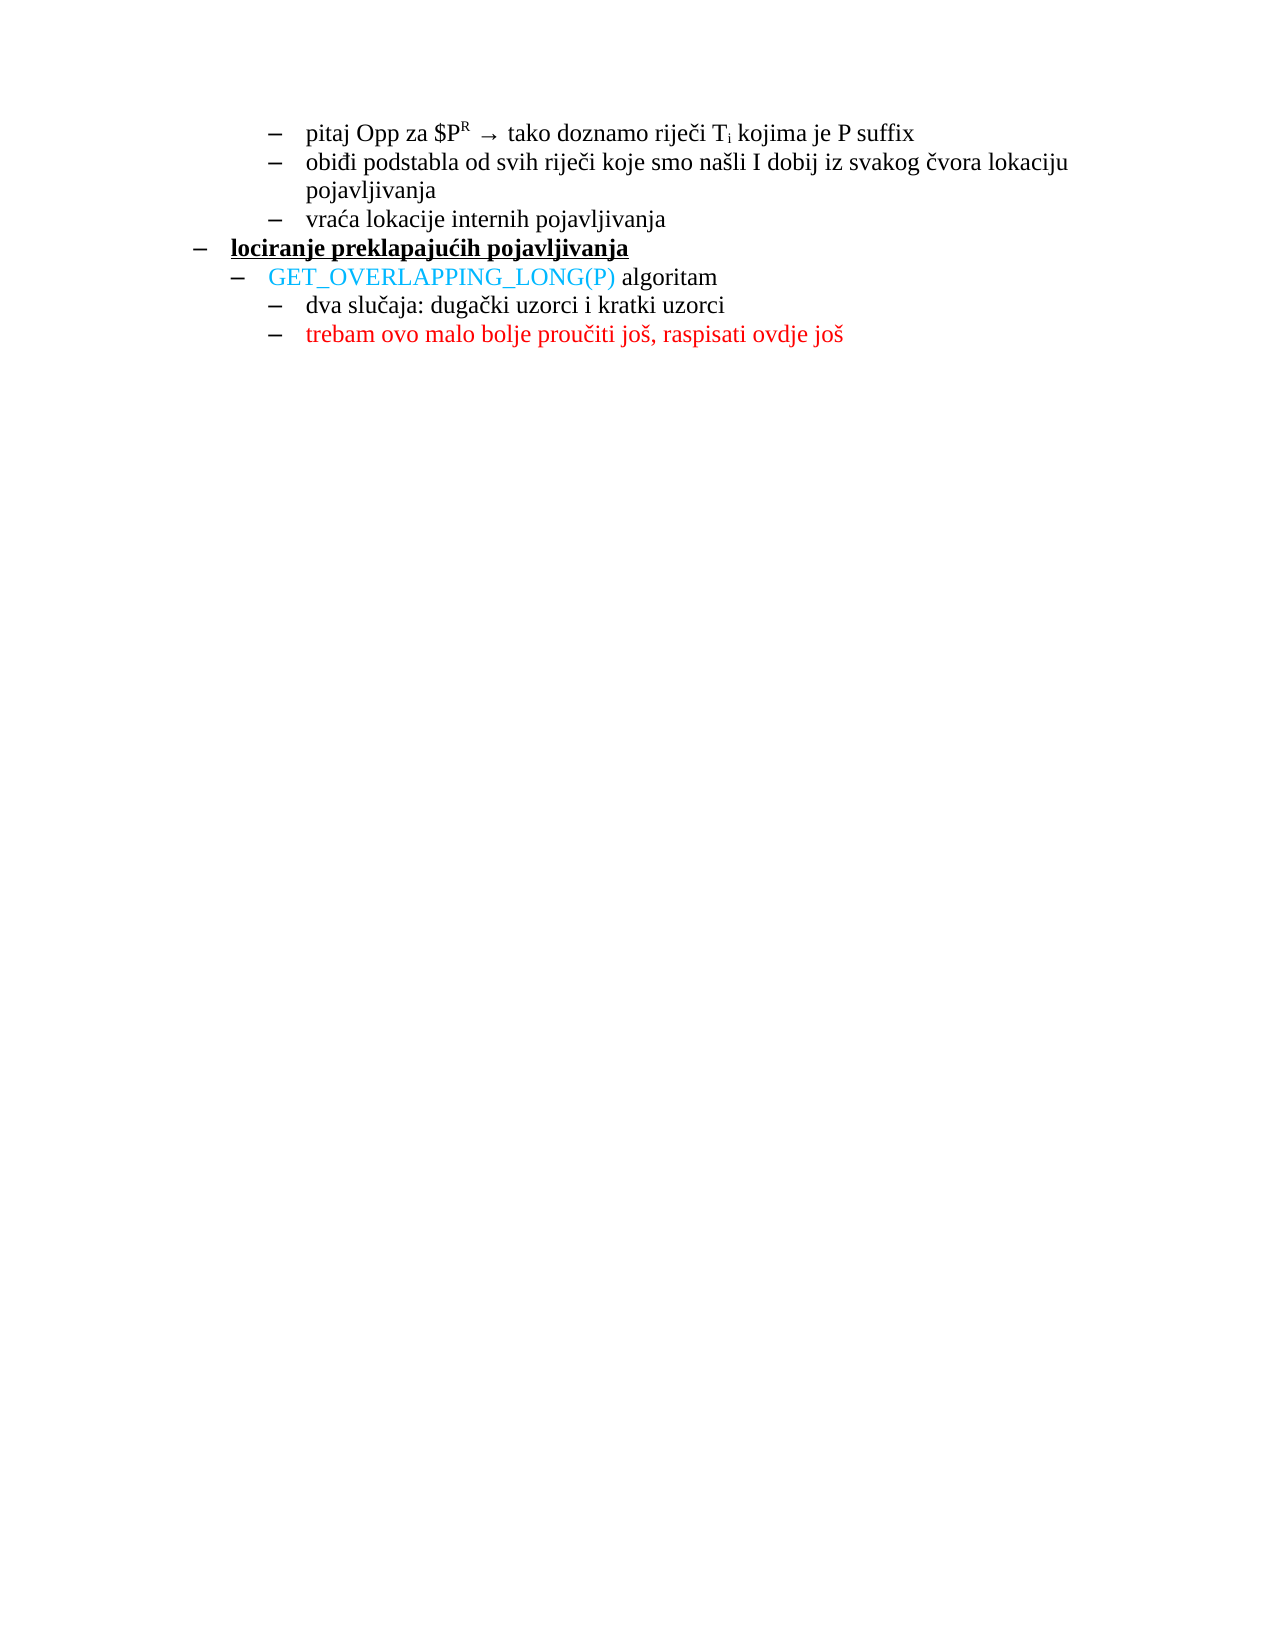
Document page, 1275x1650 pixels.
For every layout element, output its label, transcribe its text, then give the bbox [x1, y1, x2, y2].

list obiđi podstabla od svih riječi koje smo našli I dobij iz svakog čvora lokaciju pojavljivanja [268, 147, 1157, 204]
list dva slučaja: dugački uzorci i kratki uzorci [268, 291, 1157, 319]
list trebam ovo malo bolje proučiti još, raspisati ovdje još [268, 319, 1157, 348]
list GET_OVERLAPPING_LONG(P) algoritam [231, 262, 1157, 291]
list lociranje preklapajućih pojavljivanja [193, 233, 1157, 262]
list vraća lokacije internih pojavljivanja [268, 204, 1157, 233]
list pitaj Opp za $PR → tako doznamo riječi Ti kojima je P suffix [268, 118, 1157, 147]
